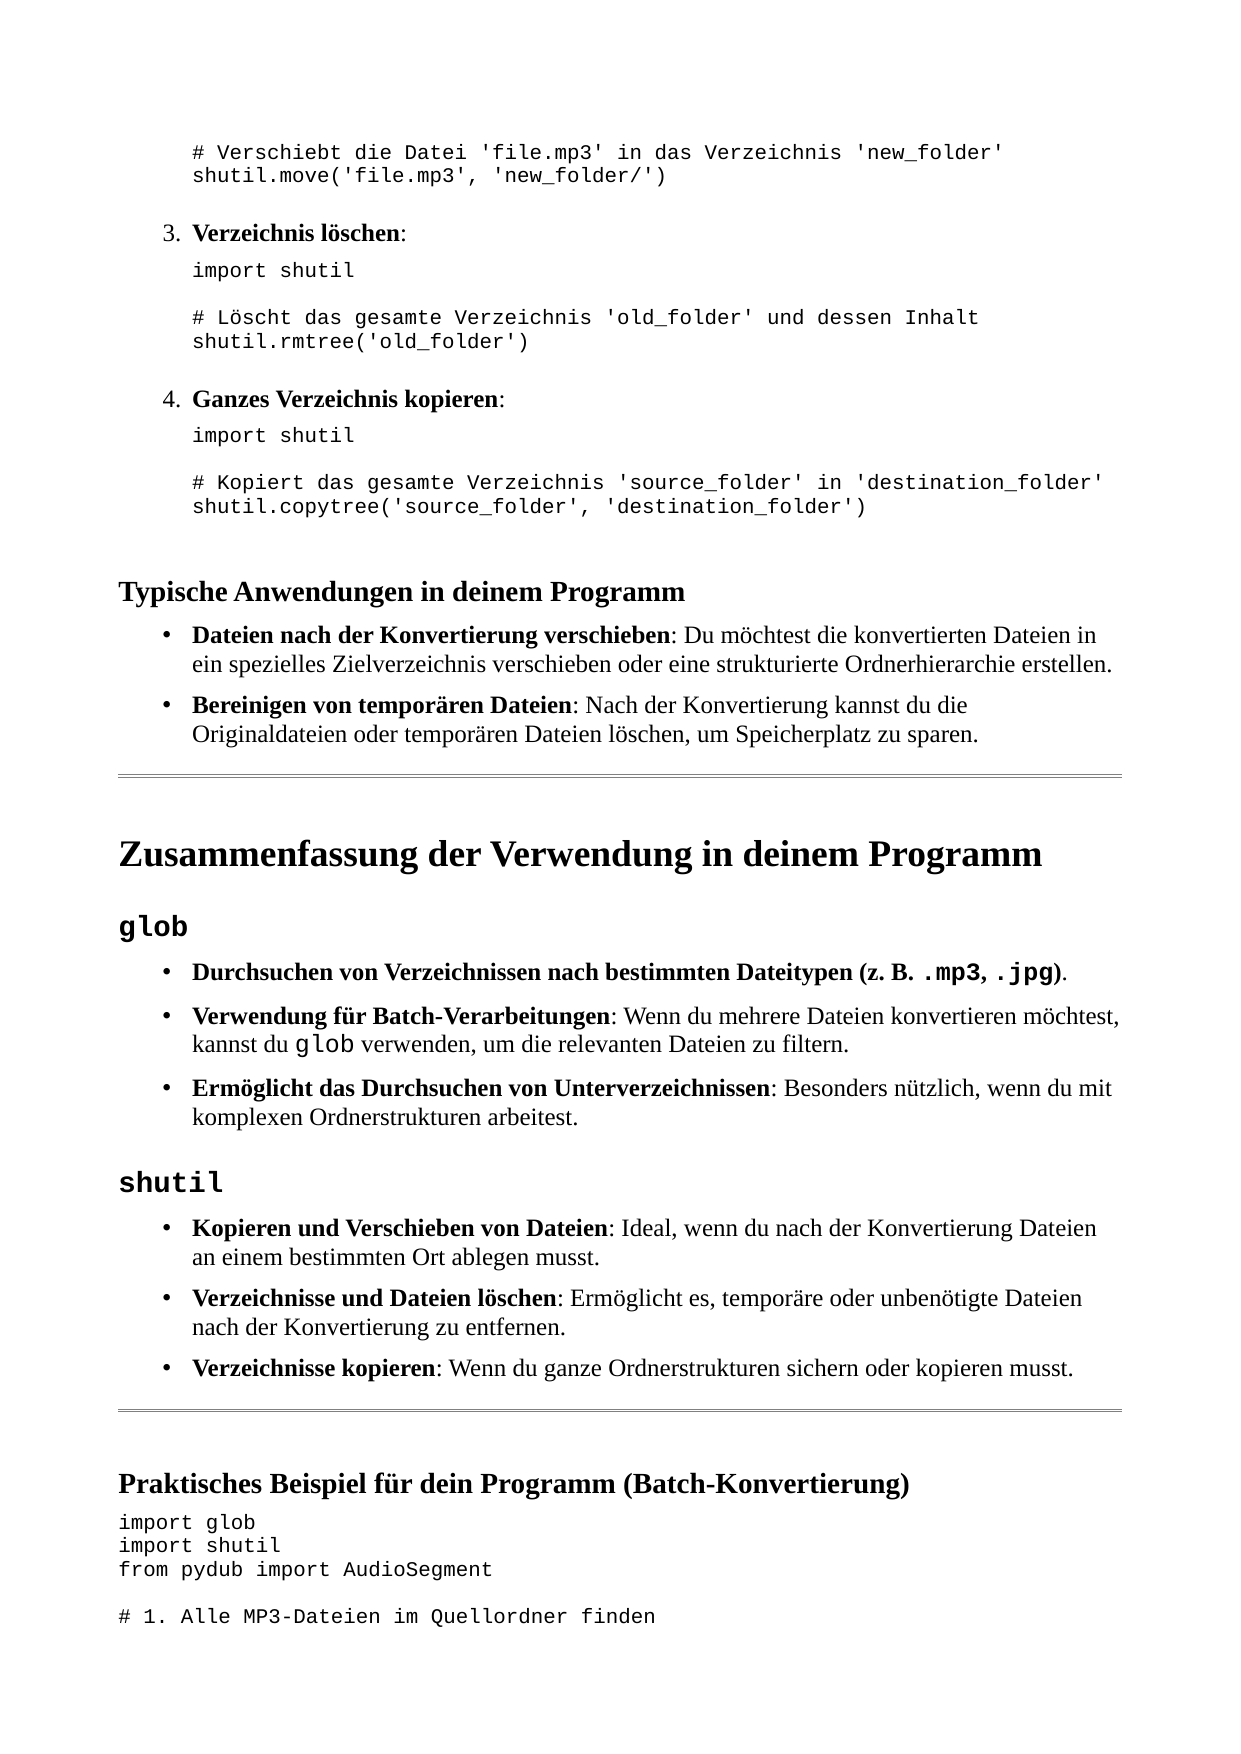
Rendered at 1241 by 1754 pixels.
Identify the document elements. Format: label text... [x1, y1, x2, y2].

list Verwendung für Batch-Verarbeitungen: Wenn du mehrere Dateien konvertieren möchtest, kannst du glob verwenden, um die relevanten Dateien zu filtern. [162, 1001, 1122, 1060]
list Bereinigen von temporären Dateien: Nach der Konvertierung kannst du die Originaldateien oder temporären Dateien löschen, um Speicherplatz zu sparen. [162, 690, 1122, 748]
list shutil.move('file.mp3', 'new_folder/') [162, 165, 1122, 189]
list # Kopiert das gesamte Verzeichnis 'source_folder' in 'destination_folder' [162, 472, 1122, 496]
list Dateien nach der Konvertierung verschieben: Du möchtest die konvertierten Dateien in ein spezielles Zielverzeichnis verschieben oder eine strukturierte Ordnerhierarchie erstellen. [162, 620, 1122, 678]
list Verzeichnis löschen: [162, 218, 1122, 247]
subtitle Zusammenfassung der Verwendung in deinem Programm [118, 831, 1122, 874]
list Durchsuchen von Verzeichnissen nach bestimmten Dateitypen (z. B. .mp3, .jpg). [162, 957, 1122, 988]
list # Verschiebt die Datei 'file.mp3' in das Verzeichnis 'new_folder' [162, 142, 1122, 165]
list Ganzes Verzeichnis kopieren: [162, 384, 1122, 413]
text import glob [118, 1512, 1122, 1536]
text from pydub import AudioSegment [118, 1559, 1122, 1583]
subtitle Typische Anwendungen in deinem Programm [118, 574, 1122, 608]
text # 1. Alle MP3-Dateien im Quellordner finden [118, 1606, 1122, 1630]
subtitle Praktisches Beispiel für dein Programm (Batch-Konvertierung) [118, 1466, 1122, 1499]
list # Löscht das gesamte Verzeichnis 'old_folder' und dessen Inhalt [162, 307, 1122, 331]
list import shutil [162, 260, 1122, 283]
list Kopieren und Verschieben von Dateien: Ideal, wenn du nach der Konvertierung Dateien an einem bestimmten Ort ablegen musst. [162, 1213, 1122, 1271]
list Verzeichnisse kopieren: Wenn du ganze Ordnerstrukturen sichern oder kopieren musst. [162, 1353, 1122, 1382]
list shutil.rmtree('old_folder') [162, 331, 1122, 354]
list Verzeichnisse und Dateien löschen: Ermöglicht es, temporäre oder unbenötigte Dateien nach der Konvertierung zu entfernen. [162, 1283, 1122, 1341]
subtitle shutil [118, 1168, 1122, 1201]
list Ermöglicht das Durchsuchen von Unterverzeichnissen: Besonders nützlich, wenn du mit komplexen Ordnerstrukturen arbeitest. [162, 1073, 1122, 1130]
subtitle glob [118, 912, 1122, 945]
list import shutil [162, 425, 1122, 449]
text import shutil [118, 1536, 1122, 1559]
list shutil.copytree('source_folder', 'destination_folder') [162, 496, 1122, 520]
